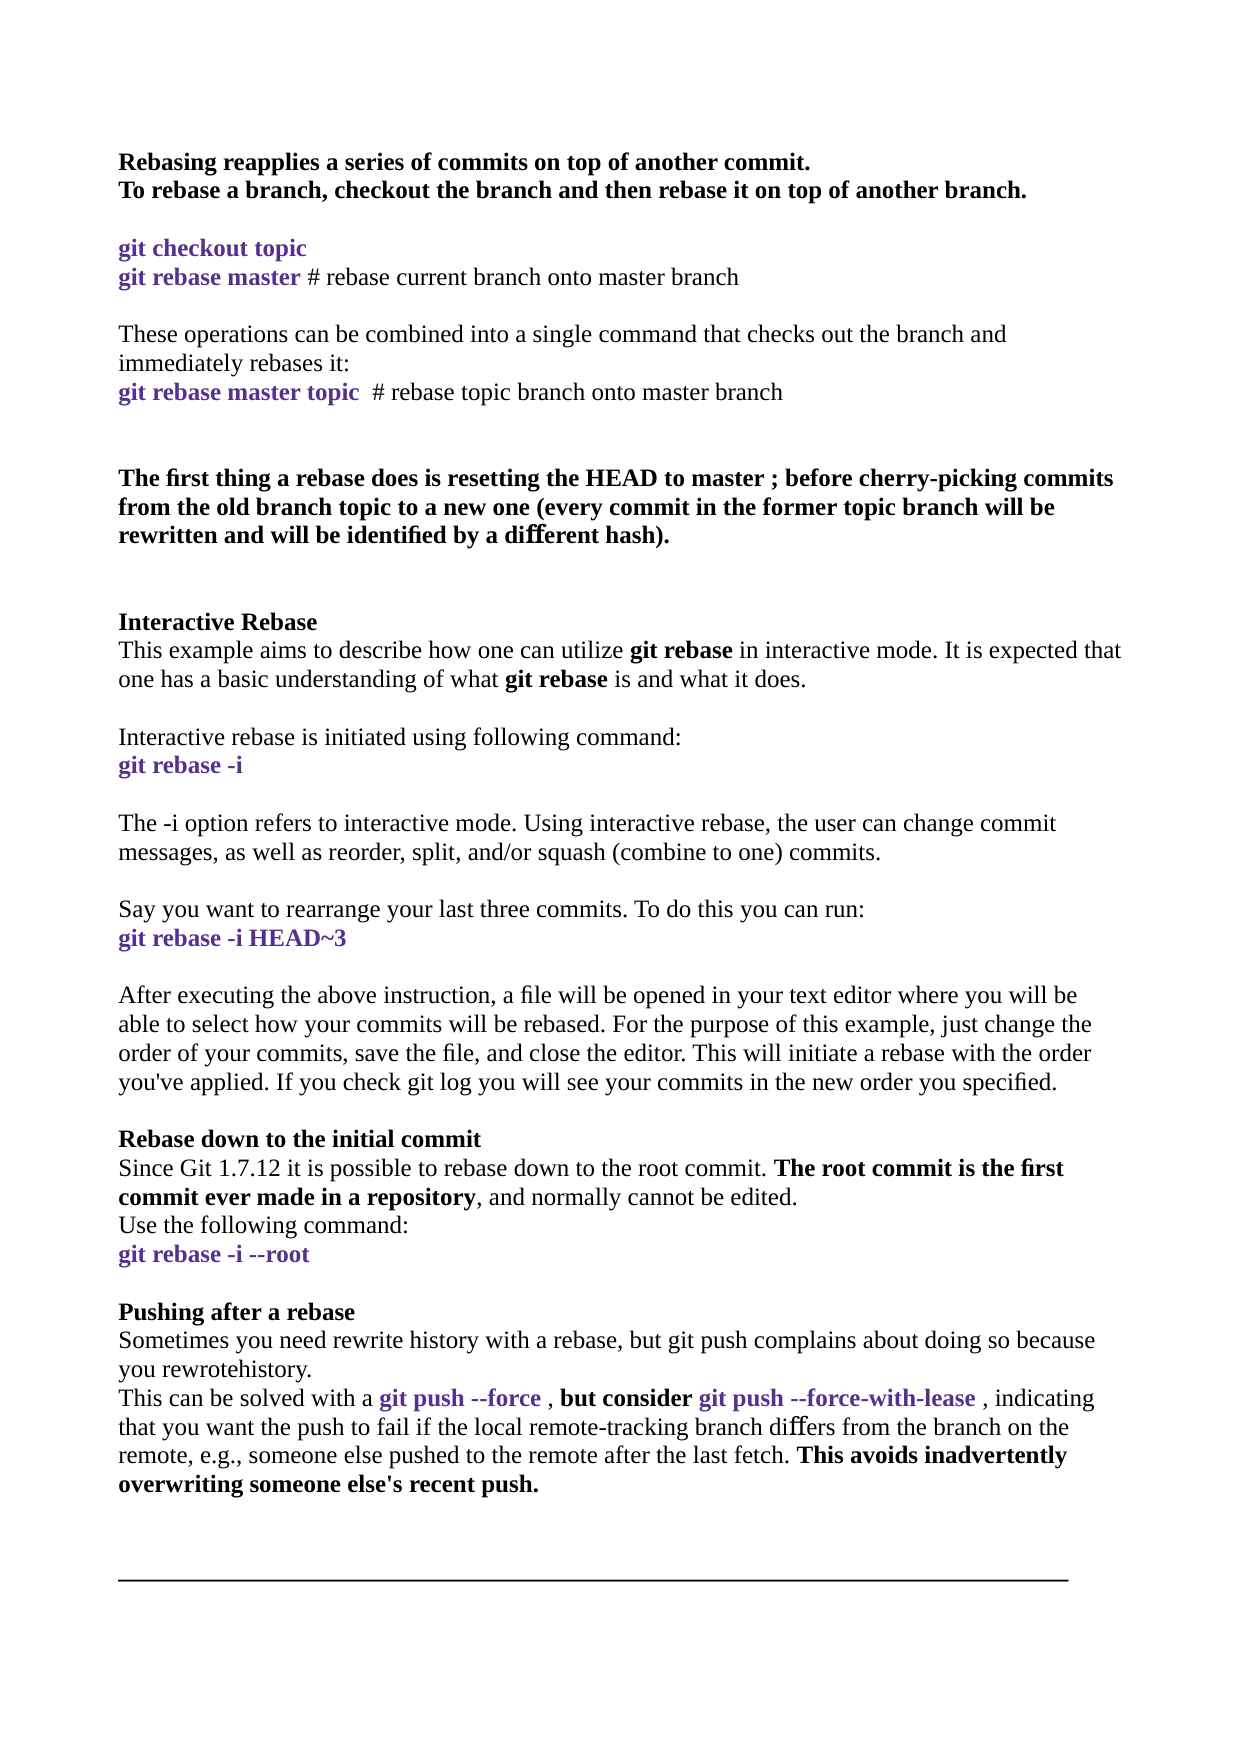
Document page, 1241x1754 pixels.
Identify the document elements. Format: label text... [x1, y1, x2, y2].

text Say you want to rearrange your last three commits. To do this you can run: [118, 894, 1122, 923]
text ____________________________________________________________________________ [118, 1556, 1122, 1584]
text git rebase master # rebase current branch onto master branch [118, 262, 1122, 291]
text After executing the above instruction, a ﬁle will be opened in your text editor where you will be able to select how your commits will be rebased. For the purpose of this example, just change the order of your commits, save the ﬁle, and close the editor. This will initiate a rebase with the order you've applied. If you check git log you will see your commits in the new order you speciﬁed. [118, 981, 1122, 1096]
text Pushing after a rebase [118, 1297, 1122, 1326]
text This example aims to describe how one can utilize git rebase in interactive mode. It is expected that one has a basic understanding of what git rebase is and what it does. [118, 636, 1122, 693]
text git rebase -i [118, 751, 1122, 779]
text Interactive Rebase [118, 607, 1122, 636]
text git checkout topic [118, 233, 1122, 262]
text Rebase down to the initial commit [118, 1124, 1122, 1153]
text git rebase -i HEAD~3 [118, 923, 1122, 952]
text The ﬁrst thing a rebase does is resetting the HEAD to master ; before cherry-picking commits from the old branch topic to a new one (every commit in the former topic branch will be rewritten and will be identiﬁed by a diﬀerent hash). [118, 463, 1122, 549]
text These operations can be combined into a single command that checks out the branch and immediately rebases it: [118, 319, 1122, 377]
text Rebasing reapplies a series of commits on top of another commit. [118, 147, 1122, 176]
text git rebase master topic # rebase topic branch onto master branch [118, 377, 1122, 406]
text To rebase a branch, checkout the branch and then rebase it on top of another branch. [118, 176, 1122, 204]
text git rebase -i --root [118, 1239, 1122, 1268]
text The -i option refers to interactive mode. Using interactive rebase, the user can change commit messages, as well as reorder, split, and/or squash (combine to one) commits. [118, 808, 1122, 866]
text Use the following command: [118, 1211, 1122, 1239]
text This can be solved with a git push --force , but consider git push --force-with-lease , indicating that you want the push to fail if the local remote-tracking branch diﬀers from the branch on the remote, e.g., someone else pushed to the remote after the last fetch. This avoids inadvertently overwriting someone else's recent push. [118, 1383, 1122, 1498]
text Sometimes you need rewrite history with a rebase, but git push complains about doing so because you rewrotehistory. [118, 1326, 1122, 1383]
text Since Git 1.7.12 it is possible to rebase down to the root commit. The root commit is the ﬁrst commit ever made in a repository, and normally cannot be edited. [118, 1153, 1122, 1211]
text Interactive rebase is initiated using following command: [118, 722, 1122, 751]
